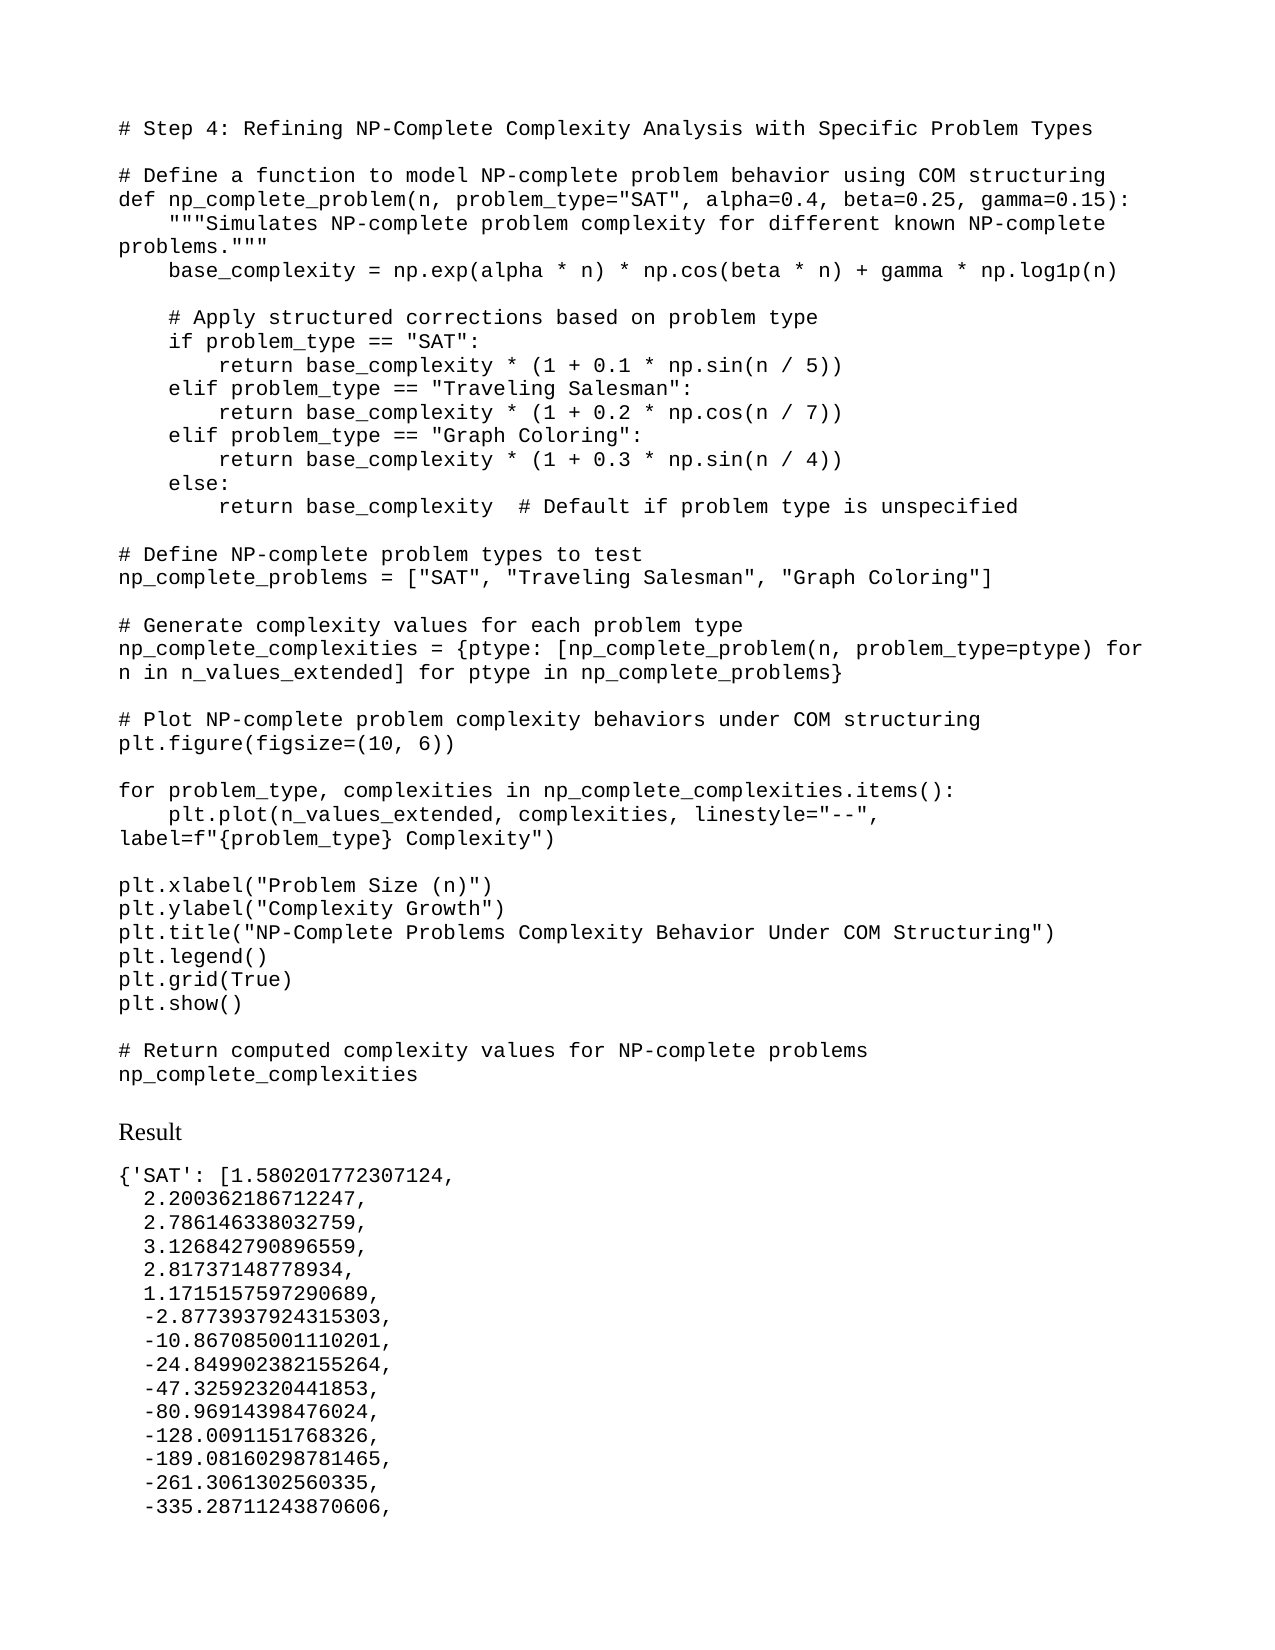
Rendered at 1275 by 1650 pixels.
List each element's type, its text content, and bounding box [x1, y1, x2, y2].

text 1.1715157597290689, [118, 1283, 1157, 1307]
text # Plot NP-complete problem complexity behaviors under COM structuring [118, 709, 1157, 733]
text # Step 4: Refining NP-Complete Complexity Analysis with Specific Problem Types [118, 118, 1157, 142]
text 2.81737148778934, [118, 1259, 1157, 1283]
text plt.legend() [118, 946, 1157, 969]
text # Define NP-complete problem types to test [118, 544, 1157, 567]
text plt.figure(figsize=(10, 6)) [118, 733, 1157, 757]
text return base_complexity * (1 + 0.1 * np.sin(n / 5)) [118, 354, 1157, 378]
text -10.867085001110201, [118, 1330, 1157, 1354]
text -261.3061302560335, [118, 1472, 1157, 1496]
text np_complete_complexities = {ptype: [np_complete_problem(n, problem_type=ptype) for n in n_values_extended] for ptype in np_complete_problems} [118, 638, 1157, 686]
text plt.title("NP-Complete Problems Complexity Behavior Under COM Structuring") [118, 922, 1157, 946]
text 2.786146338032759, [118, 1212, 1157, 1236]
text """Simulates NP-complete problem complexity for different known NP-complete problems.""" [118, 213, 1157, 260]
text -24.849902382155264, [118, 1354, 1157, 1377]
text np_complete_problems = ["SAT", "Traveling Salesman", "Graph Coloring"] [118, 567, 1157, 591]
text elif problem_type == "Traveling Salesman": [118, 378, 1157, 402]
text 2.200362186712247, [118, 1188, 1157, 1212]
text plt.xlabel("Problem Size (n)") [118, 875, 1157, 898]
text else: [118, 473, 1157, 496]
text -189.08160298781465, [118, 1448, 1157, 1472]
text -335.28711243870606, [118, 1496, 1157, 1519]
text # Return computed complexity values for NP-complete problems [118, 1040, 1157, 1064]
text -47.32592320441853, [118, 1377, 1157, 1401]
text return base_complexity # Default if problem type is unspecified [118, 496, 1157, 520]
text return base_complexity * (1 + 0.3 * np.sin(n / 4)) [118, 449, 1157, 473]
text for problem_type, complexities in np_complete_complexities.items(): [118, 780, 1157, 804]
text -80.96914398476024, [118, 1401, 1157, 1425]
text 3.126842790896559, [118, 1236, 1157, 1259]
text np_complete_complexities [118, 1064, 1157, 1088]
text # Generate complexity values for each problem type [118, 615, 1157, 638]
text plt.show() [118, 993, 1157, 1017]
text def np_complete_problem(n, problem_type="SAT", alpha=0.4, beta=0.25, gamma=0.15): [118, 189, 1157, 213]
text -2.8773937924315303, [118, 1307, 1157, 1330]
text {'SAT': [1.580201772307124, [118, 1165, 1157, 1188]
text plt.ylabel("Complexity Growth") [118, 898, 1157, 922]
text return base_complexity * (1 + 0.2 * np.cos(n / 7)) [118, 402, 1157, 426]
text base_complexity = np.exp(alpha * n) * np.cos(beta * n) + gamma * np.log1p(n) [118, 260, 1157, 284]
text elif problem_type == "Graph Coloring": [118, 426, 1157, 449]
text # Apply structured corrections based on problem type [118, 307, 1157, 331]
text plt.plot(n_values_extended, complexities, linestyle="--", label=f"{problem_type} Complexity") [118, 804, 1157, 851]
text -128.0091151768326, [118, 1425, 1157, 1448]
text Result [118, 1117, 1157, 1146]
text # Define a function to model NP-complete problem behavior using COM structuring [118, 165, 1157, 189]
text plt.grid(True) [118, 969, 1157, 993]
text if problem_type == "SAT": [118, 331, 1157, 354]
